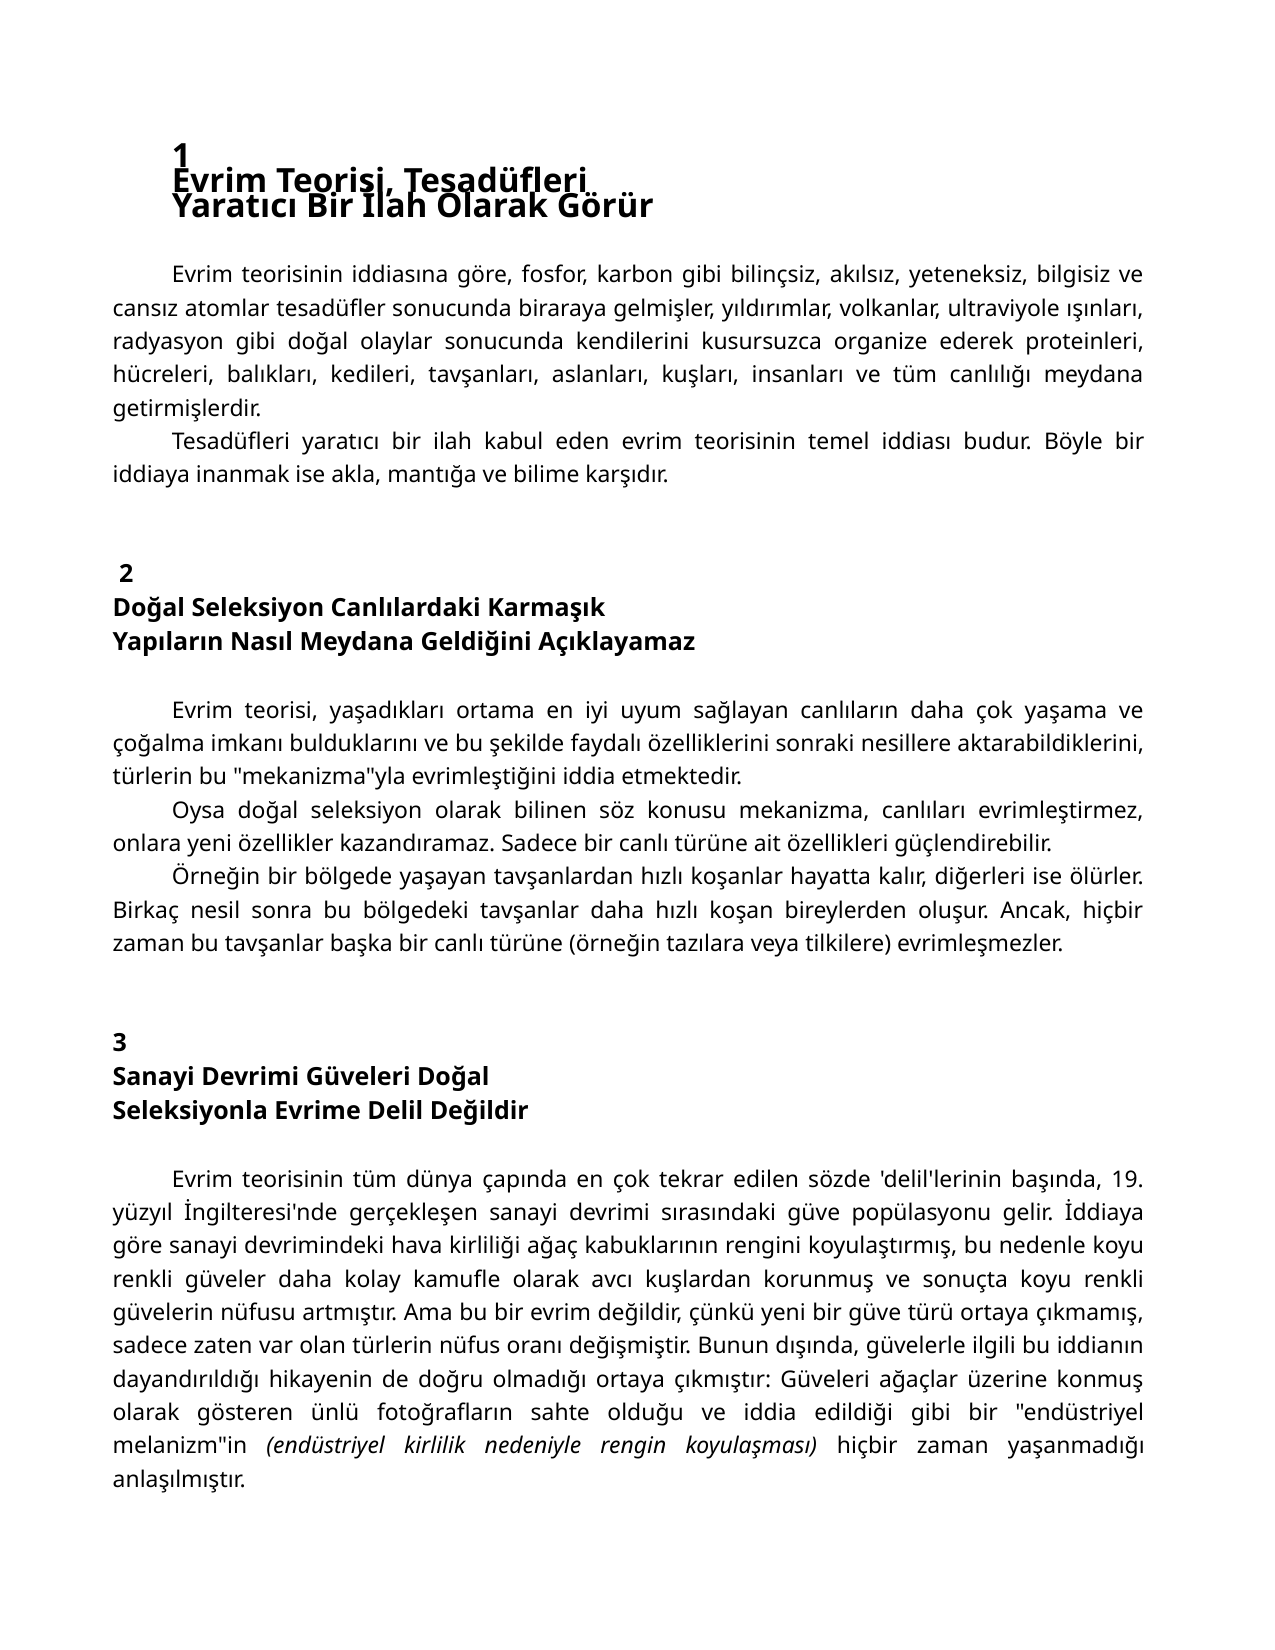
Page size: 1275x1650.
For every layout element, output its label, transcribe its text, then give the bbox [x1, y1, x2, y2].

text Yaratıcı Bir İlah Olarak Görür [112, 198, 1145, 223]
text 2 [112, 556, 1162, 590]
text Oysa doğal seleksiyon olarak bilinen söz konusu mekanizma, canlıları evrimleştirmez, onlara yeni özellikler kazandıramaz. Sadece bir canlı türüne ait özellikleri güçlendirebilir. [112, 791, 1145, 858]
text Evrim Teorisi, Tesadüfleri [112, 173, 410, 198]
text Yapıların Nasıl Meydana Geldiğini Açıklayamaz [112, 624, 1162, 658]
text Sanayi Devrimi Güveleri Doğal [112, 1059, 1162, 1093]
text Evrim teorisi, yaşadıkları ortama en iyi uyum sağlayan canlıların daha çok yaşama ve çoğalma imkanı bulduklarını ve bu şekilde faydalı özelliklerini sonraki nesillere aktarabildiklerini, türlerin bu "mekanizma"yla evrimleştiğini iddia etmektedir. [112, 691, 1145, 791]
text Seleksiyonla Evrime Delil Değildir [112, 1093, 1162, 1127]
text 3 [112, 1025, 1162, 1059]
text Evrim Teorisi, Tesadüfleri [535, 173, 1145, 198]
text Örneğin bir bölgede yaşayan tavşanlardan hızlı koşanlar hayatta kalır, diğerleri ise ölürler. Birkaç nesil sonra bu bölgedeki tavşanlar daha hızlı koşan bireylerden oluşur. Ancak, hiçbir zaman bu tavşanlar başka bir canlı türüne (örneğin tazılara veya tilkilere) evrimleşmezler. [112, 858, 1145, 958]
text Evrim Teorisi, Tesadüfleri [467, 173, 534, 198]
text Evrim teorisinin tüm dünya çapında en çok tekrar edilen sözde 'delil'lerinin başında, 19. yüzyıl İngilteresi'nde gerçekleşen sanayi devrimi sırasındaki güve popülasyonu gelir. İddiaya göre sanayi devrimindeki hava kirliliği ağaç kabuklarının rengini koyulaştırmış, bu nedenle koyu renkli güveler daha kolay kamufle olarak avcı kuşlardan korunmuş ve sonuçta koyu renkli güvelerin nüfusu artmıştır. Ama bu bir evrim değildir, çünkü yeni bir güve türü ortaya çıkmamış, sadece zaten var olan türlerin nüfus oranı değişmiştir. Bunun dışında, güvelerle ilgili bu iddianın dayandırıldığı hikayenin de doğru olmadığı ortaya çıkmıştır: Güveleri ağaçlar üzerine konmuş olarak gösteren ünlü fotoğrafların sahte olduğu ve iddia edildiği gibi bir "endüstriyel melanizm"in (endüstriyel kirlilik nedeniyle rengin koyulaşması) hiçbir zaman yaşanmadığı anlaşılmıştır. [112, 1160, 1145, 1494]
text Doğal Seleksiyon Canlılardaki Karmaşık [112, 590, 1162, 624]
text Evrim Teorisi, Tesadüfleri [413, 173, 469, 198]
text Tesadüfleri yaratıcı bir ilah kabul eden evrim teorisinin temel iddiası budur. Böyle bir iddiaya inanmak ise akla, mantığa ve bilime karşıdır. [112, 423, 1145, 489]
text 1 [112, 148, 1145, 173]
text Evrim teorisinin iddiasına göre, fosfor, karbon gibi bilinçsiz, akılsız, yeteneksiz, bilgisiz ve cansız atomlar tesadüfler sonucunda biraraya gelmişler, yıldırımlar, volkanlar, ultraviyole ışınları, radyasyon gibi doğal olaylar sonucunda kendilerini kusursuzca organize ederek proteinleri, hücreleri, balıkları, kedileri, tavşanları, aslanları, kuşları, insanları ve tüm canlılığı meydana getirmişlerdir. [112, 256, 1145, 423]
